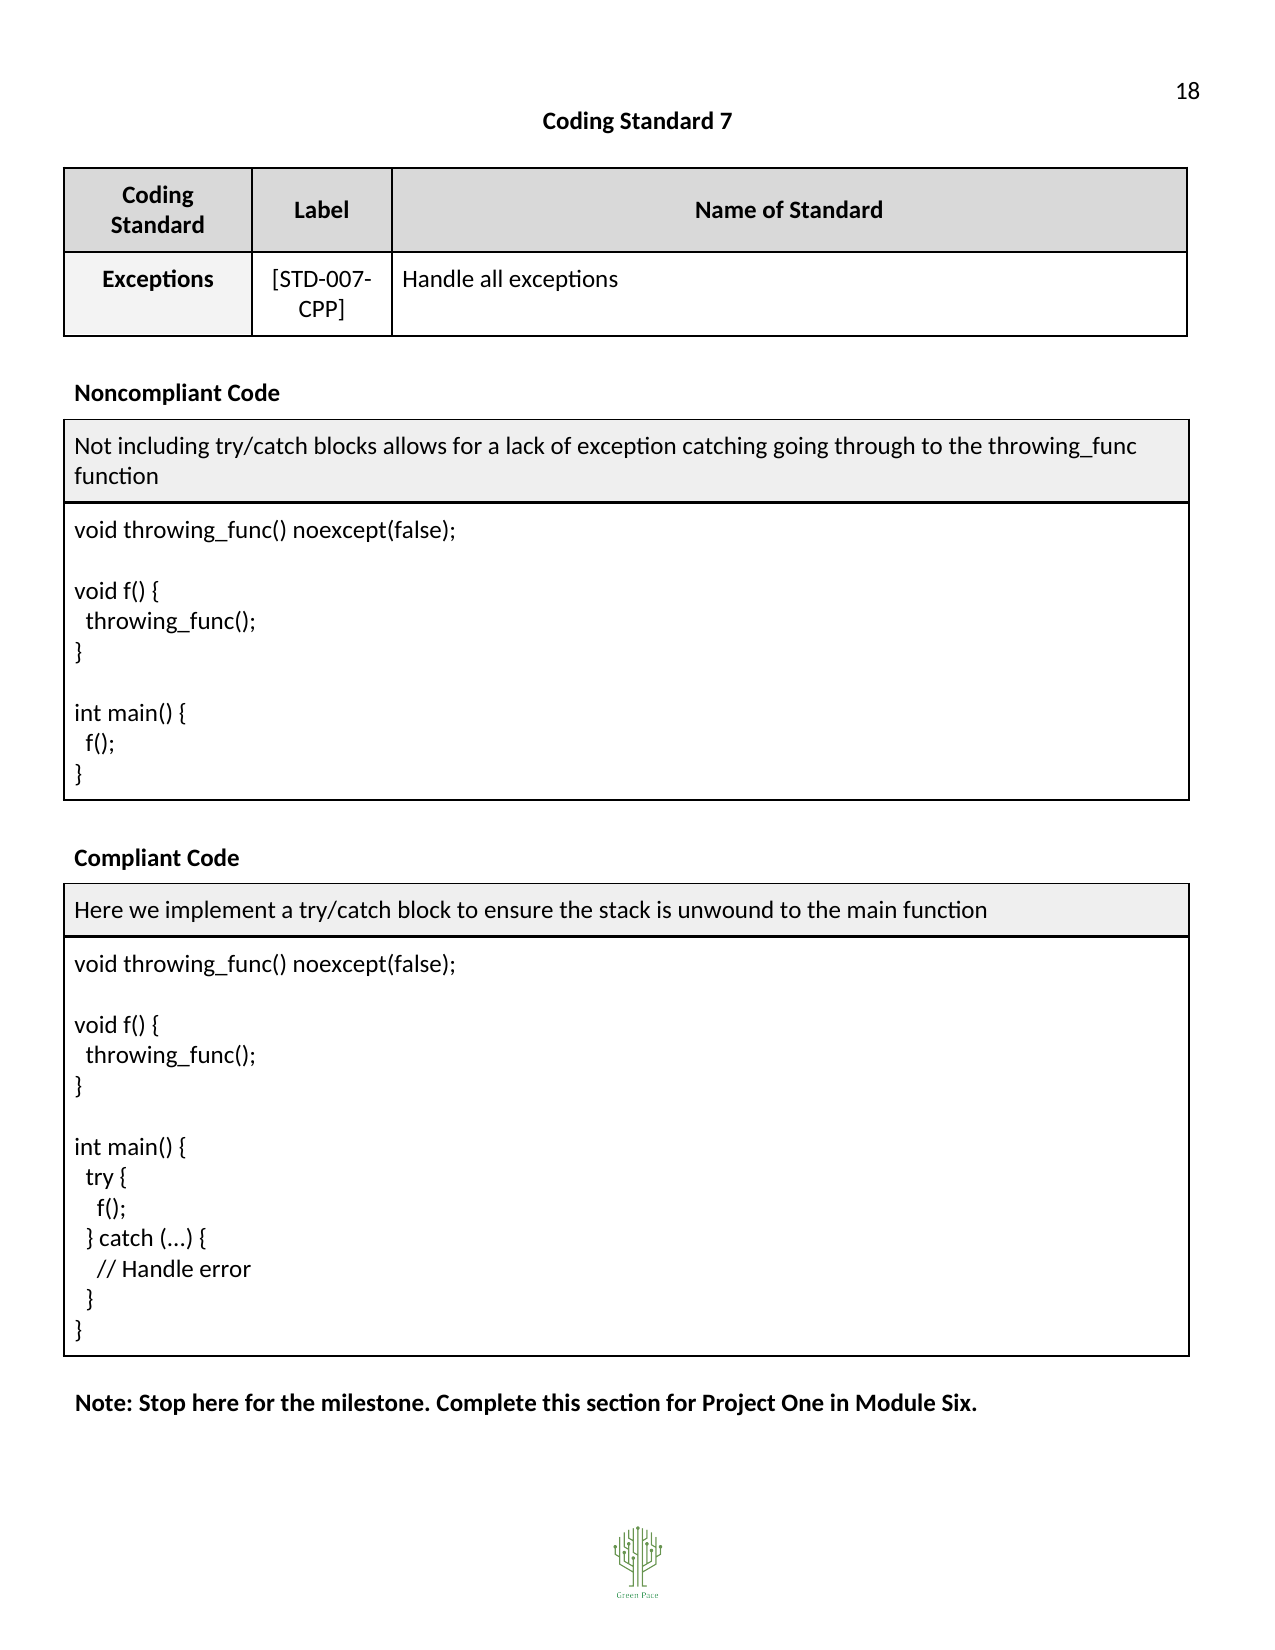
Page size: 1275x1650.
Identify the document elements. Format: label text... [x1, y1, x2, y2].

table_cell Handle all exceptions [393, 253, 1186, 334]
table_header Compliant Code [64, 832, 1189, 883]
table_cell Exceptions [65, 253, 251, 334]
table_cell [STD-007-CPP] [253, 253, 391, 334]
table_header Noncompliant Code [64, 367, 1189, 418]
table_cell Here we implement a try/catch block to ensure the stack is unwound to the main function [65, 884, 1188, 935]
table_cell void throwing_func() noexcept(false); void f() { throwing_func(); } int main() { try { f(); } catch (...) { // Handle error } } [65, 938, 1188, 1355]
table_header Name of Standard [393, 169, 1186, 251]
table_header Coding Standard [65, 169, 251, 251]
text Note: Stop here for the milestone. Complete this section for Project One in Module Six. [75, 1388, 1200, 1418]
picture [605, 1521, 670, 1606]
table_cell void throwing_func() noexcept(false); void f() { throwing_func(); } int main() { f(); } [65, 504, 1188, 799]
subtitle Coding Standard 7 [75, 106, 1200, 136]
table_cell Not including try/catch blocks allows for a lack of exception catching going through to the throwing_func function [65, 420, 1188, 501]
table_header Label [253, 169, 391, 251]
